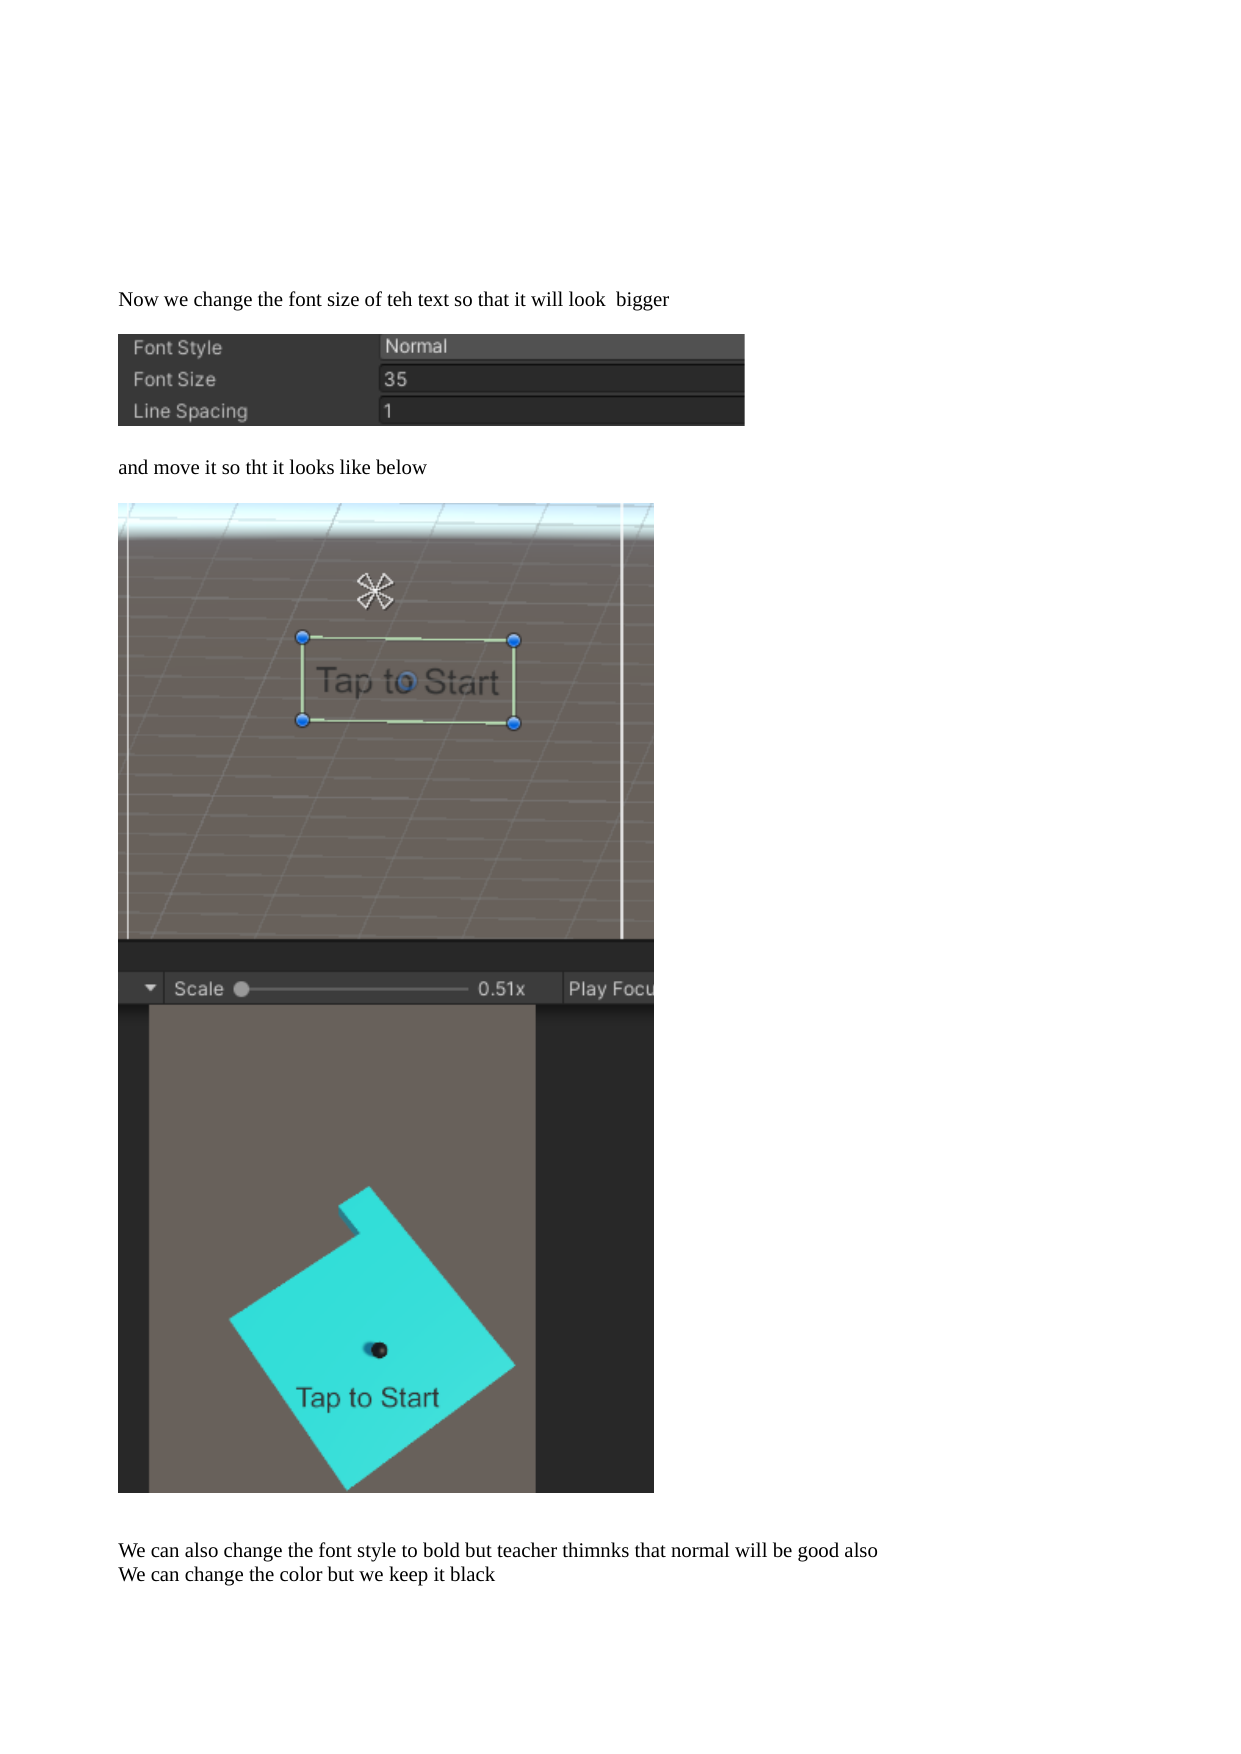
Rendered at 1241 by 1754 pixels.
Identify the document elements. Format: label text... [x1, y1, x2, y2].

text and move it so tht it looks like below [118, 455, 1122, 479]
text Now we change the font size of teh text so that it will look bigger [118, 287, 1122, 311]
picture [118, 334, 745, 426]
text We can also change the font style to bold but teacher thimnks that normal will be good also [118, 1538, 1122, 1562]
picture [118, 503, 654, 1493]
text We can change the color but we keep it black [118, 1562, 1122, 1586]
